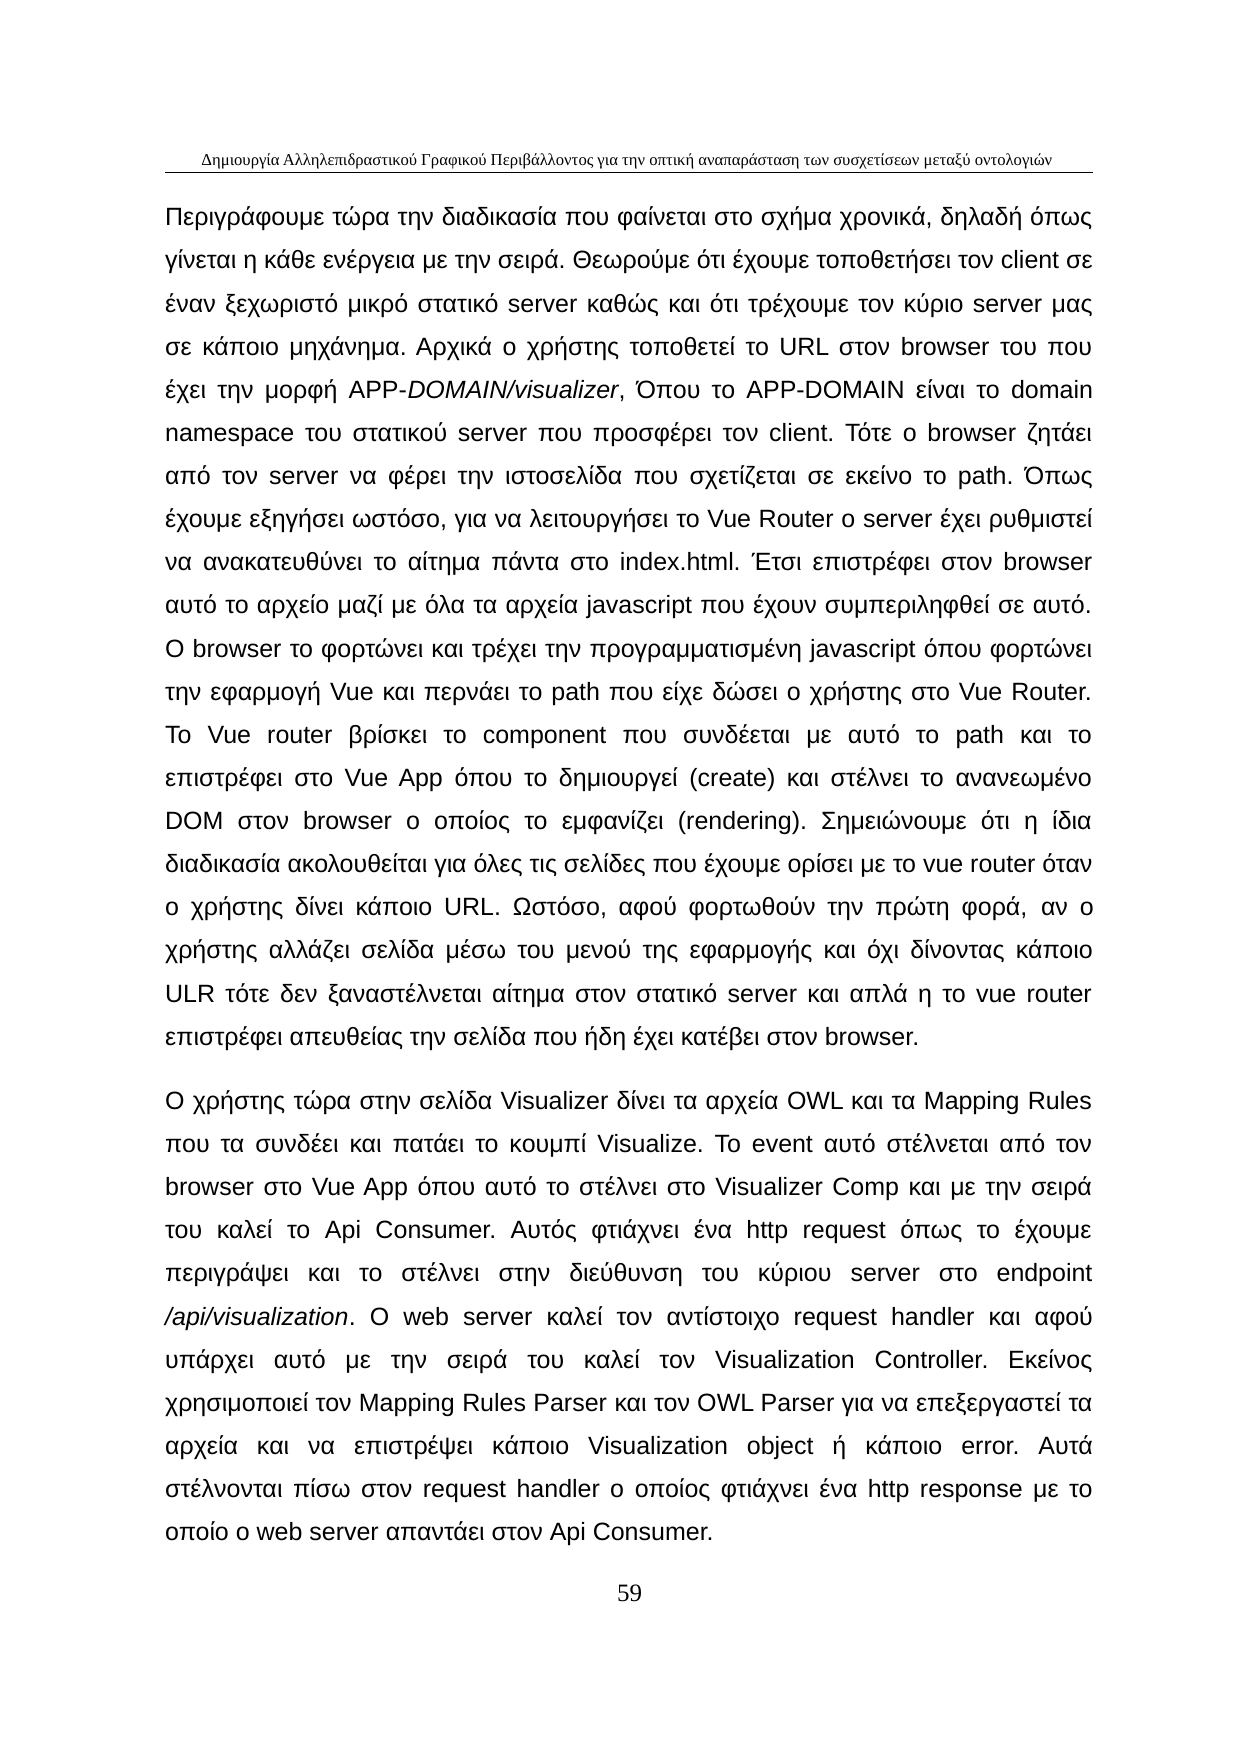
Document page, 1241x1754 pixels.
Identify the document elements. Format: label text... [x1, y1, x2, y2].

text Περιγράφουμε τώρα την διαδικασία που φαίνεται στο σχήμα χρονικά, δηλαδή όπως γίνεται η κάθε ενέργεια με την σειρά. Θεωρούμε ότι έχουμε τοποθετήσει τον client σε έναν ξεχωριστό μικρό στατικό server καθώς και ότι τρέχουμε τον κύριο server μας σε κάποιο μηχάνημα. Αρχικά ο χρήστης τοποθετεί το URL στον browser του που έχει την μορφή APP-DOMAIN/visualizer, Όπου το APP-DOMAIN είναι το domain namespace του στατικού server που προσφέρει τον client. Τότε ο browser ζητάει από τον server να φέρει την ιστοσελίδα που σχετίζεται σε εκείνο το path. Όπως έχουμε εξηγήσει ωστόσο, για να λειτουργήσει το Vue Router ο server έχει ρυθμιστεί να ανακατευθύνει το αίτημα πάντα στο index.html. Έτσι επιστρέφει στον browser αυτό το αρχείο μαζί με όλα τα αρχεία javascript που έχουν συμπεριληφθεί σε αυτό. Ο browser το φορτώνει και τρέχει την προγραμματισμένη javascript όπου φορτώνει την εφαρμογή Vue και περνάει το path που είχε δώσει ο χρήστης στο Vue Router. Το Vue router βρίσκει το component που συνδέεται με αυτό το path και το επιστρέφει στο Vue App όπου το δημιουργεί (create) και στέλνει το ανανεωμένο DOM στον browser ο οποίος το εμφανίζει (rendering). Σημειώνουμε ότι η ίδια διαδικασία ακολουθείται για όλες τις σελίδες που έχουμε ορίσει με το vue router όταν ο χρήστης δίνει κάποιο URL. Ωστόσο, αφού φορτωθούν την πρώτη φορά, αν ο χρήστης αλλάζει σελίδα μέσω του μενού της εφαρμογής και όχι δίνοντας κάποιο ULR τότε δεν ξαναστέλνεται αίτημα στον στατικό server και απλά η το vue router επιστρέφει απευθείας την σελίδα που ήδη έχει κατέβει στον browser. [165, 202, 1093, 1050]
text Ο χρήστης τώρα στην σελίδα Visualizer δίνει τα αρχεία OWL και τα Mapping Rules που τα συνδέει και πατάει το κουμπί Visualize. Το event αυτό στέλνεται από τον browser στο Vue App όπου αυτό το στέλνει στο Visualizer Comp και με την σειρά του καλεί το Api Consumer. Αυτός φτιάχνει ένα http request όπως το έχουμε περιγράψει και το στέλνει στην διεύθυνση του κύριου server στο endpoint /api/visualization. Ο web server καλεί τον αντίστοιχο request handler και αφού υπάρχει αυτό με την σειρά του καλεί τον Visualization Controller. Εκείνος χρησιμοποιεί τον Mapping Rules Parser και τον OWL Parser για να επεξεργαστεί τα αρχεία και να επιστρέψει κάποιο Visualization object ή κάποιο error. Αυτά στέλνονται πίσω στον request handler ο οποίος φτιάχνει ένα http response με το οποίο ο web server απαντάει στον Api Consumer. [165, 1086, 1093, 1546]
